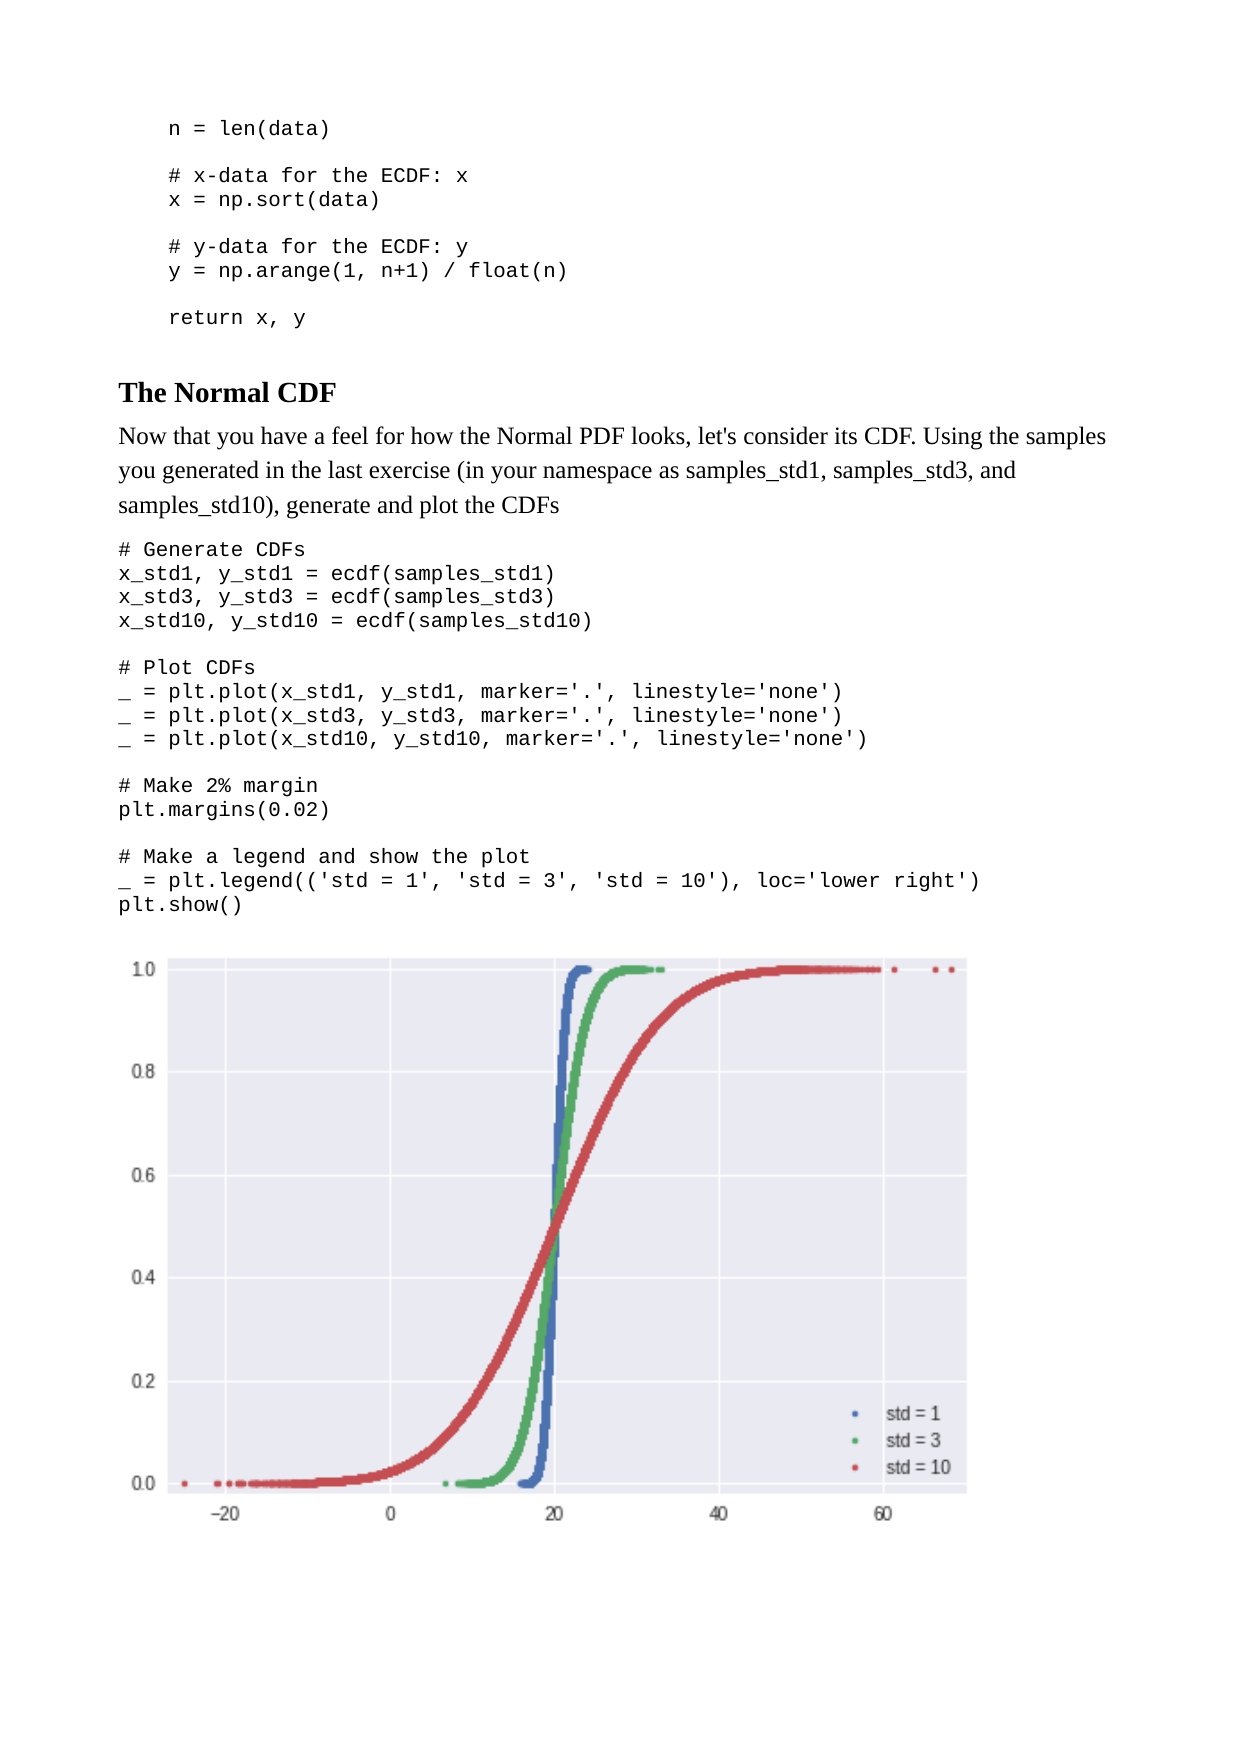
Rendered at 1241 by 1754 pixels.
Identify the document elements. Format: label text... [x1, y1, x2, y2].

text x_std10, y_std10 = ecdf(samples_std10) [118, 610, 1122, 634]
text n = len(data) [118, 118, 1122, 142]
picture [118, 946, 978, 1537]
text # y-data for the ECDF: y [118, 236, 1122, 260]
text _ = plt.plot(x_std10, y_std10, marker='.', linestyle='none') [118, 728, 1122, 752]
text # x-data for the ECDF: x [118, 165, 1122, 189]
text Now that you have a feel for how the Normal PDF looks, let's consider its CDF. Using the samples you generated in the last exercise (in your namespace as samples_std1, samples_std3, and samples_std10), generate and plot the CDFs [118, 421, 1122, 519]
text plt.show() [118, 894, 1122, 917]
text return x, y [118, 307, 1122, 331]
text _ = plt.plot(x_std1, y_std1, marker='.', linestyle='none') [118, 681, 1122, 704]
text # Plot CDFs [118, 657, 1122, 681]
text plt.margins(0.02) [118, 799, 1122, 823]
text _ = plt.plot(x_std3, y_std3, marker='.', linestyle='none') [118, 704, 1122, 728]
subtitle The Normal CDF [118, 375, 1122, 408]
text x_std3, y_std3 = ecdf(samples_std3) [118, 586, 1122, 610]
text _ = plt.legend(('std = 1', 'std = 3', 'std = 10'), loc='lower right') [118, 870, 1122, 894]
text x = np.sort(data) [118, 189, 1122, 213]
text x_std1, y_std1 = ecdf(samples_std1) [118, 563, 1122, 586]
text # Generate CDFs [118, 539, 1122, 563]
text # Make a legend and show the plot [118, 846, 1122, 870]
text # Make 2% margin [118, 776, 1122, 799]
text y = np.arange(1, n+1) / float(n) [118, 260, 1122, 284]
